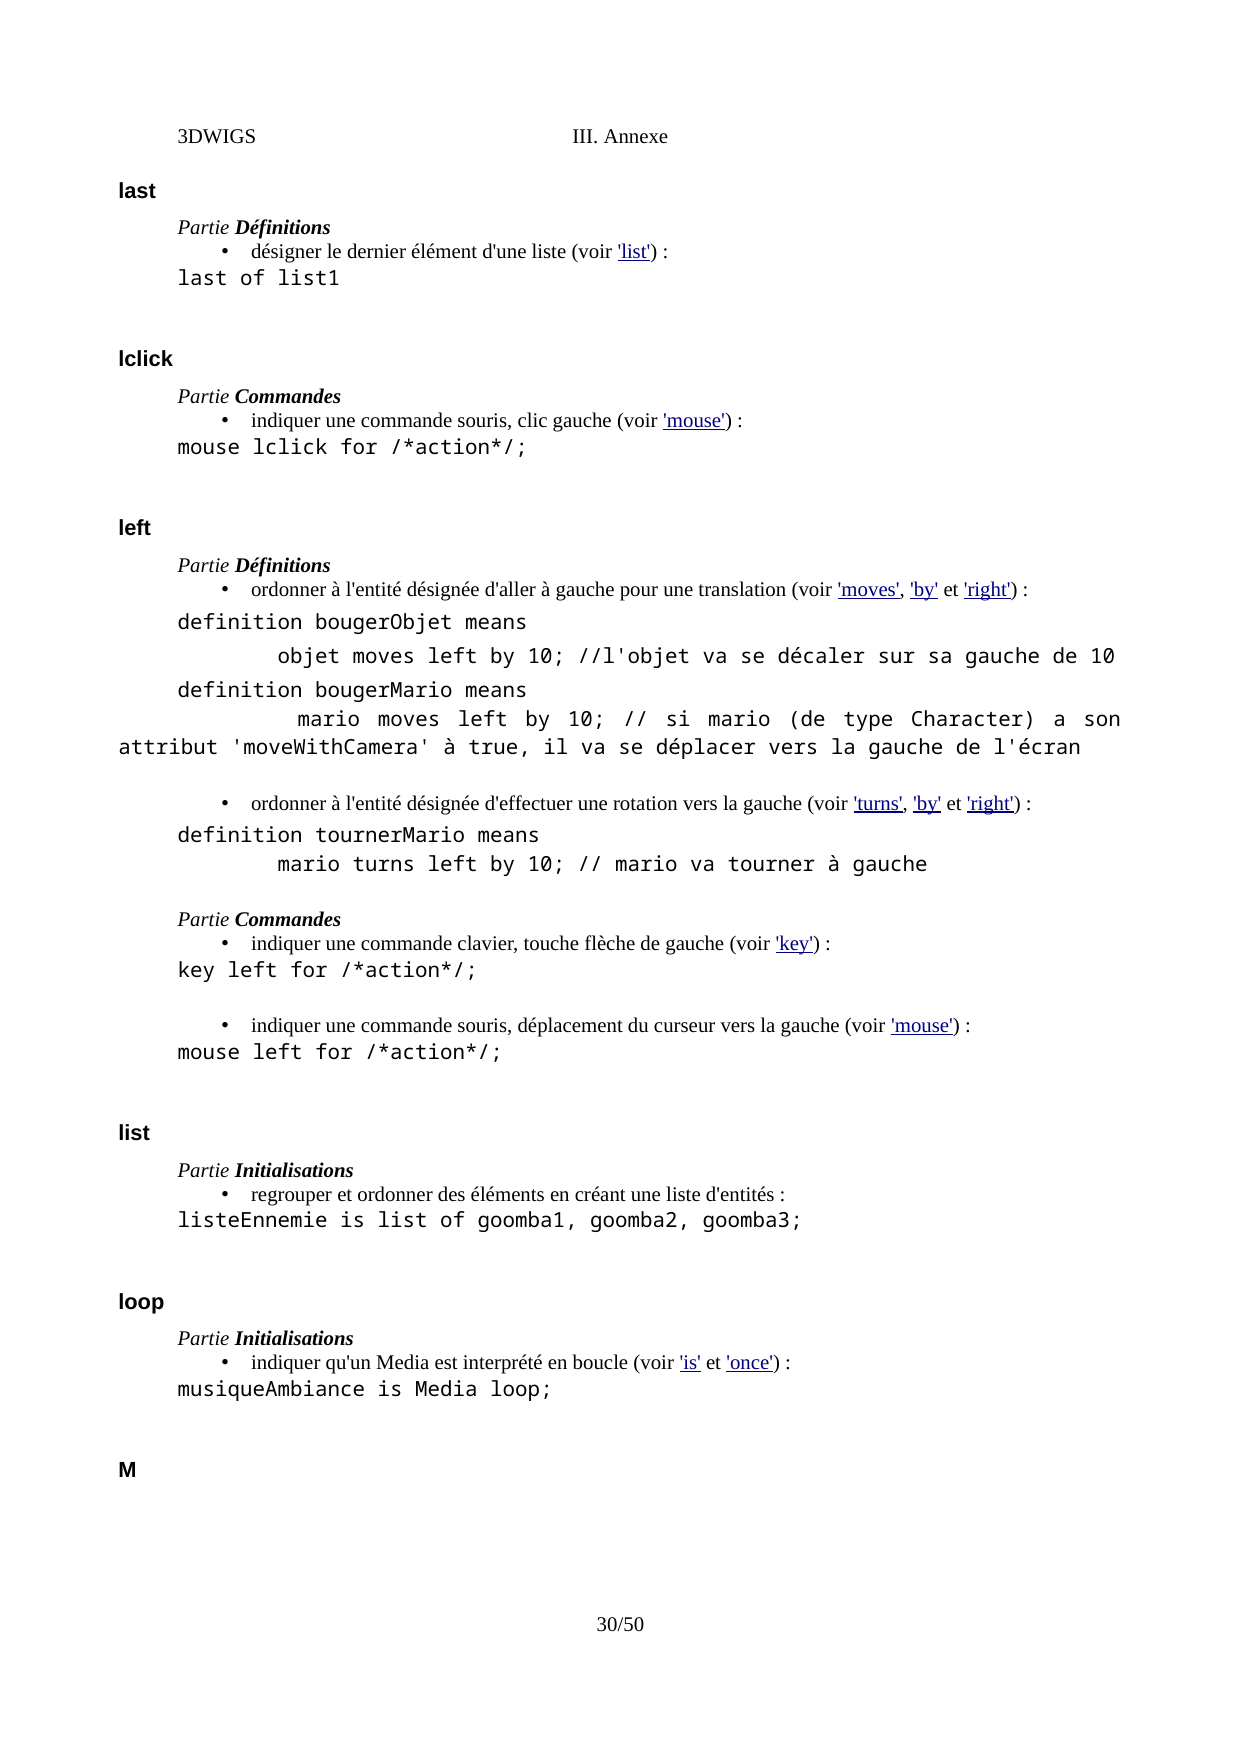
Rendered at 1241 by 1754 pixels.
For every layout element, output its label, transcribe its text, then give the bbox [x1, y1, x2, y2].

list désigner le dernier élément d'une liste (voir 'list') : [162, 239, 1122, 263]
list indiquer qu'un Media est interprété en boucle (voir 'is' et 'once') : [162, 1350, 1122, 1374]
text Partie Définitions [118, 553, 1122, 577]
text musiqueAmbiance is Media loop; [118, 1374, 1122, 1403]
text mouse lclick for /*action*/; [118, 432, 1122, 461]
text Partie Définitions [118, 215, 1122, 239]
subtitle loop [118, 1288, 1122, 1314]
text definition bougerObjet means [118, 607, 1122, 635]
text key left for /*action*/; [118, 955, 1122, 983]
list indiquer une commande clavier, touche flèche de gauche (voir 'key') : [162, 931, 1122, 955]
text Partie Commandes [118, 907, 1122, 931]
list ordonner à l'entité désignée d'effectuer une rotation vers la gauche (voir 'turns', 'by' et 'right') : [162, 790, 1122, 814]
subtitle lclick [118, 346, 1122, 372]
text Partie Initialisations [118, 1326, 1122, 1350]
text listeEnnemie is list of goomba1, goomba2, goomba3; [118, 1206, 1122, 1234]
text objet moves left by 10; //l'objet va se décaler sur sa gauche de 10 [118, 641, 1122, 670]
text definition bougerMario means [118, 676, 1122, 704]
text definition tournerMario means [118, 820, 1122, 849]
list regrouper et ordonner des éléments en créant une liste d'entités : [162, 1182, 1122, 1206]
subtitle left [118, 515, 1122, 540]
text mario turns left by 10; // mario va tourner à gauche [118, 849, 1122, 877]
subtitle list [118, 1120, 1122, 1145]
list indiquer une commande souris, déplacement du curseur vers la gauche (voir 'mouse') : [162, 1013, 1122, 1037]
text Partie Commandes [118, 384, 1122, 408]
list indiquer une commande souris, clic gauche (voir 'mouse') : [162, 408, 1122, 432]
text mario moves left by 10; // si mario (de type Character) a son attribut 'moveWithCamera' à true, il va se déplacer vers la gauche de l'écran [118, 704, 1122, 761]
text last of list1 [118, 263, 1122, 292]
list ordonner à l'entité désignée d'aller à gauche pour une translation (voir 'moves', 'by' et 'right') : [162, 577, 1122, 601]
subtitle last [118, 178, 1122, 203]
text Partie Initialisations [118, 1157, 1122, 1182]
text mouse left for /*action*/; [118, 1037, 1122, 1065]
subtitle M [118, 1457, 1122, 1482]
